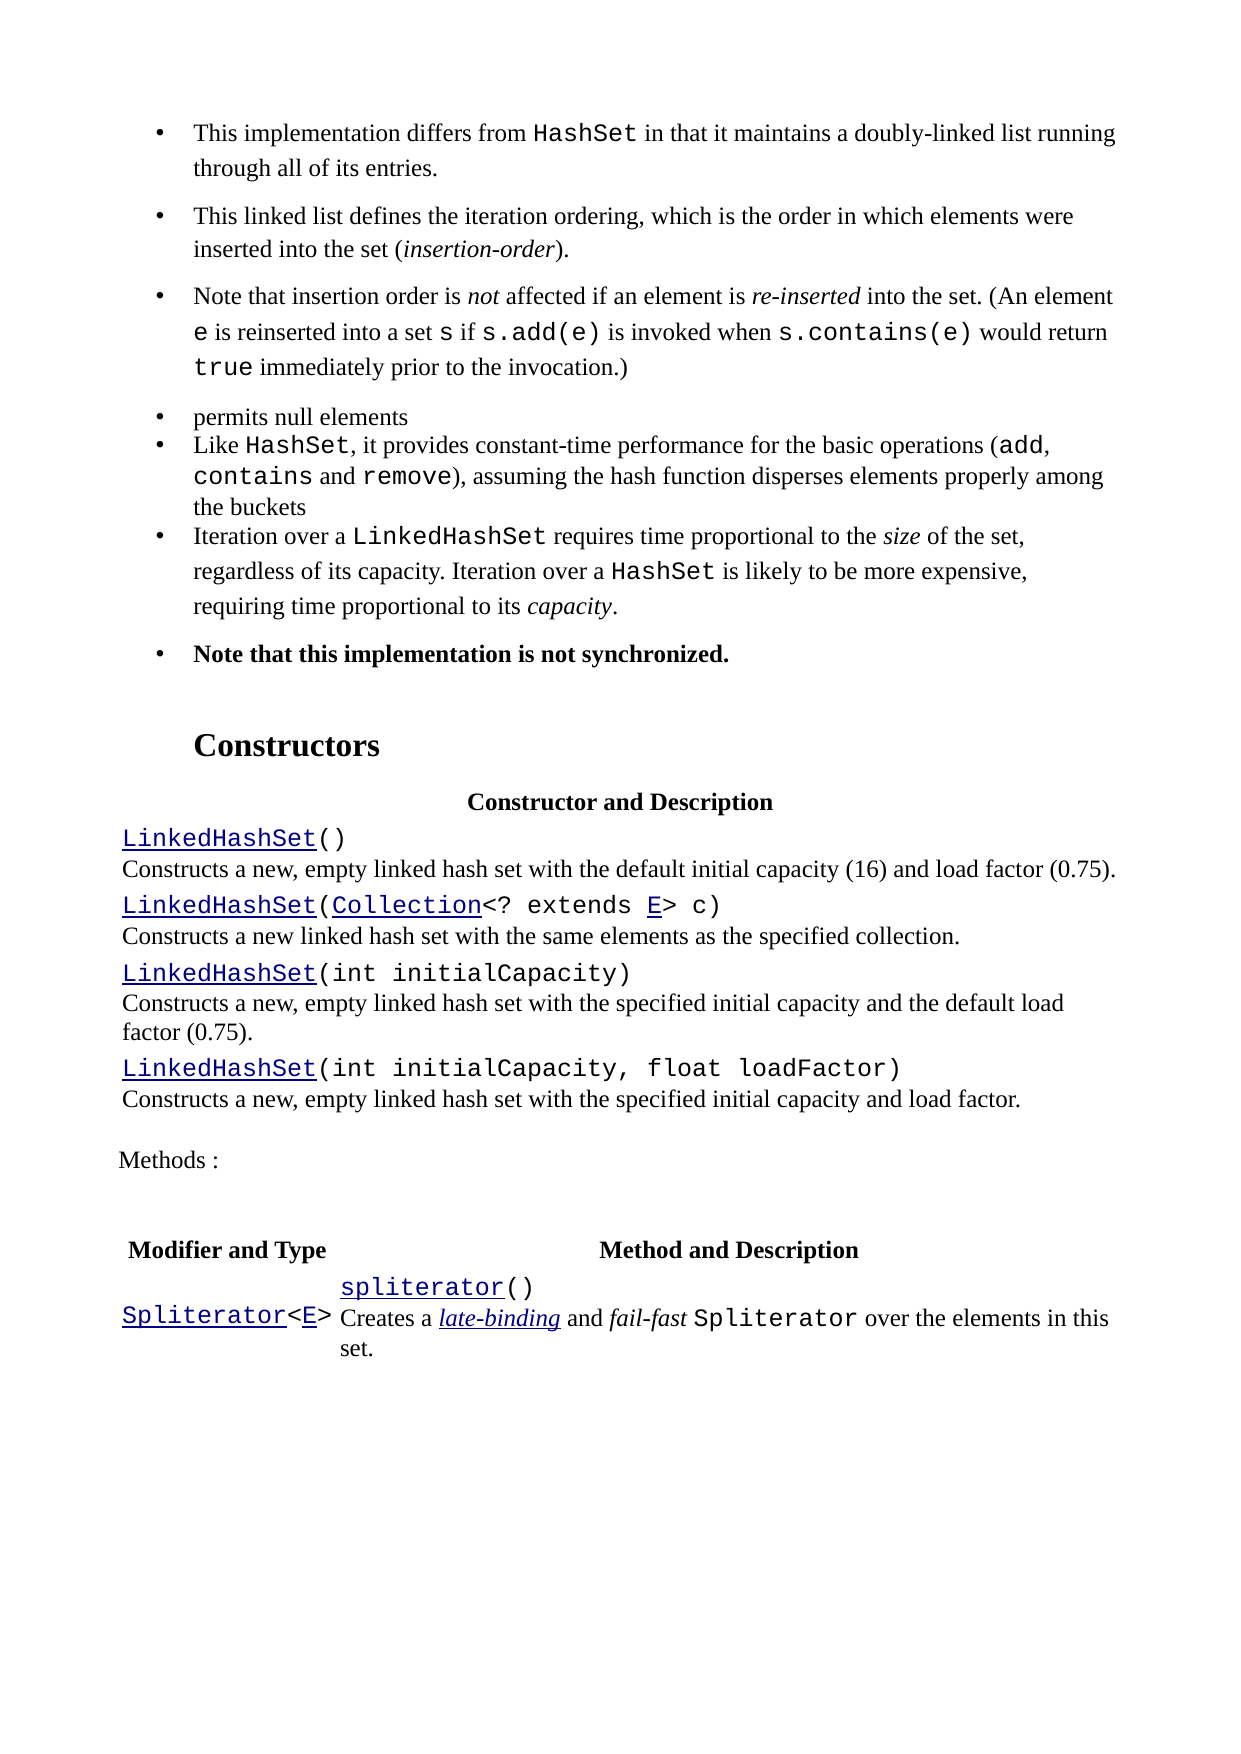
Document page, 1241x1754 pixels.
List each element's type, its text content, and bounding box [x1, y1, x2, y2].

list Constructors [156, 725, 1122, 763]
table_cell LinkedHashSet() Constructs a new, empty linked hash set with the default initial capacity (16) and load factor (0.75). [118, 820, 1122, 887]
list Note that insertion order is not affected if an element is re-inserted into the set. (An element e is reinserted into a set s if s.add(e) is invoked when s.contains(e) would return true immediately prior to the invocation.) [156, 281, 1122, 382]
list Note that this implementation is not synchronized. [156, 639, 1122, 667]
list Iteration over a LinkedHashSet requires time proportional to the size of the set, regardless of its capacity. Iteration over a HashSet is likely to be more expensive, requiring time proportional to its capacity. [156, 521, 1122, 620]
table_header Modifier and Type [118, 1232, 336, 1268]
table_header Constructor and Description [118, 784, 1122, 820]
table_cell LinkedHashSet(int initialCapacity, float loadFactor) Constructs a new, empty linked hash set with the specified initial capacity and load factor. [118, 1050, 1122, 1117]
table_cell Spliterator<E> [118, 1268, 336, 1366]
list Like HashSet, it provides constant-time performance for the basic operations (add, contains and remove), assuming the hash function disperses elements properly among the buckets [156, 430, 1122, 521]
list This implementation differs from HashSet in that it maintains a doubly-linked list running through all of its entries. [156, 118, 1122, 182]
table_header Method and Description [336, 1232, 1122, 1268]
table_cell LinkedHashSet(int initialCapacity) Constructs a new, empty linked hash set with the specified initial capacity and the default load factor (0.75). [118, 954, 1122, 1050]
list permits null elements [156, 402, 1122, 430]
text Methods : [118, 1146, 1122, 1174]
table_cell spliterator() Creates a late-binding and fail-fast Spliterator over the elements in this set. [336, 1268, 1122, 1366]
table_cell LinkedHashSet(Collection<? extends E> c) Constructs a new linked hash set with the same elements as the specified collection. [118, 887, 1122, 954]
list This linked list defines the iteration ordering, which is the order in which elements were inserted into the set (insertion-order). [156, 201, 1122, 263]
